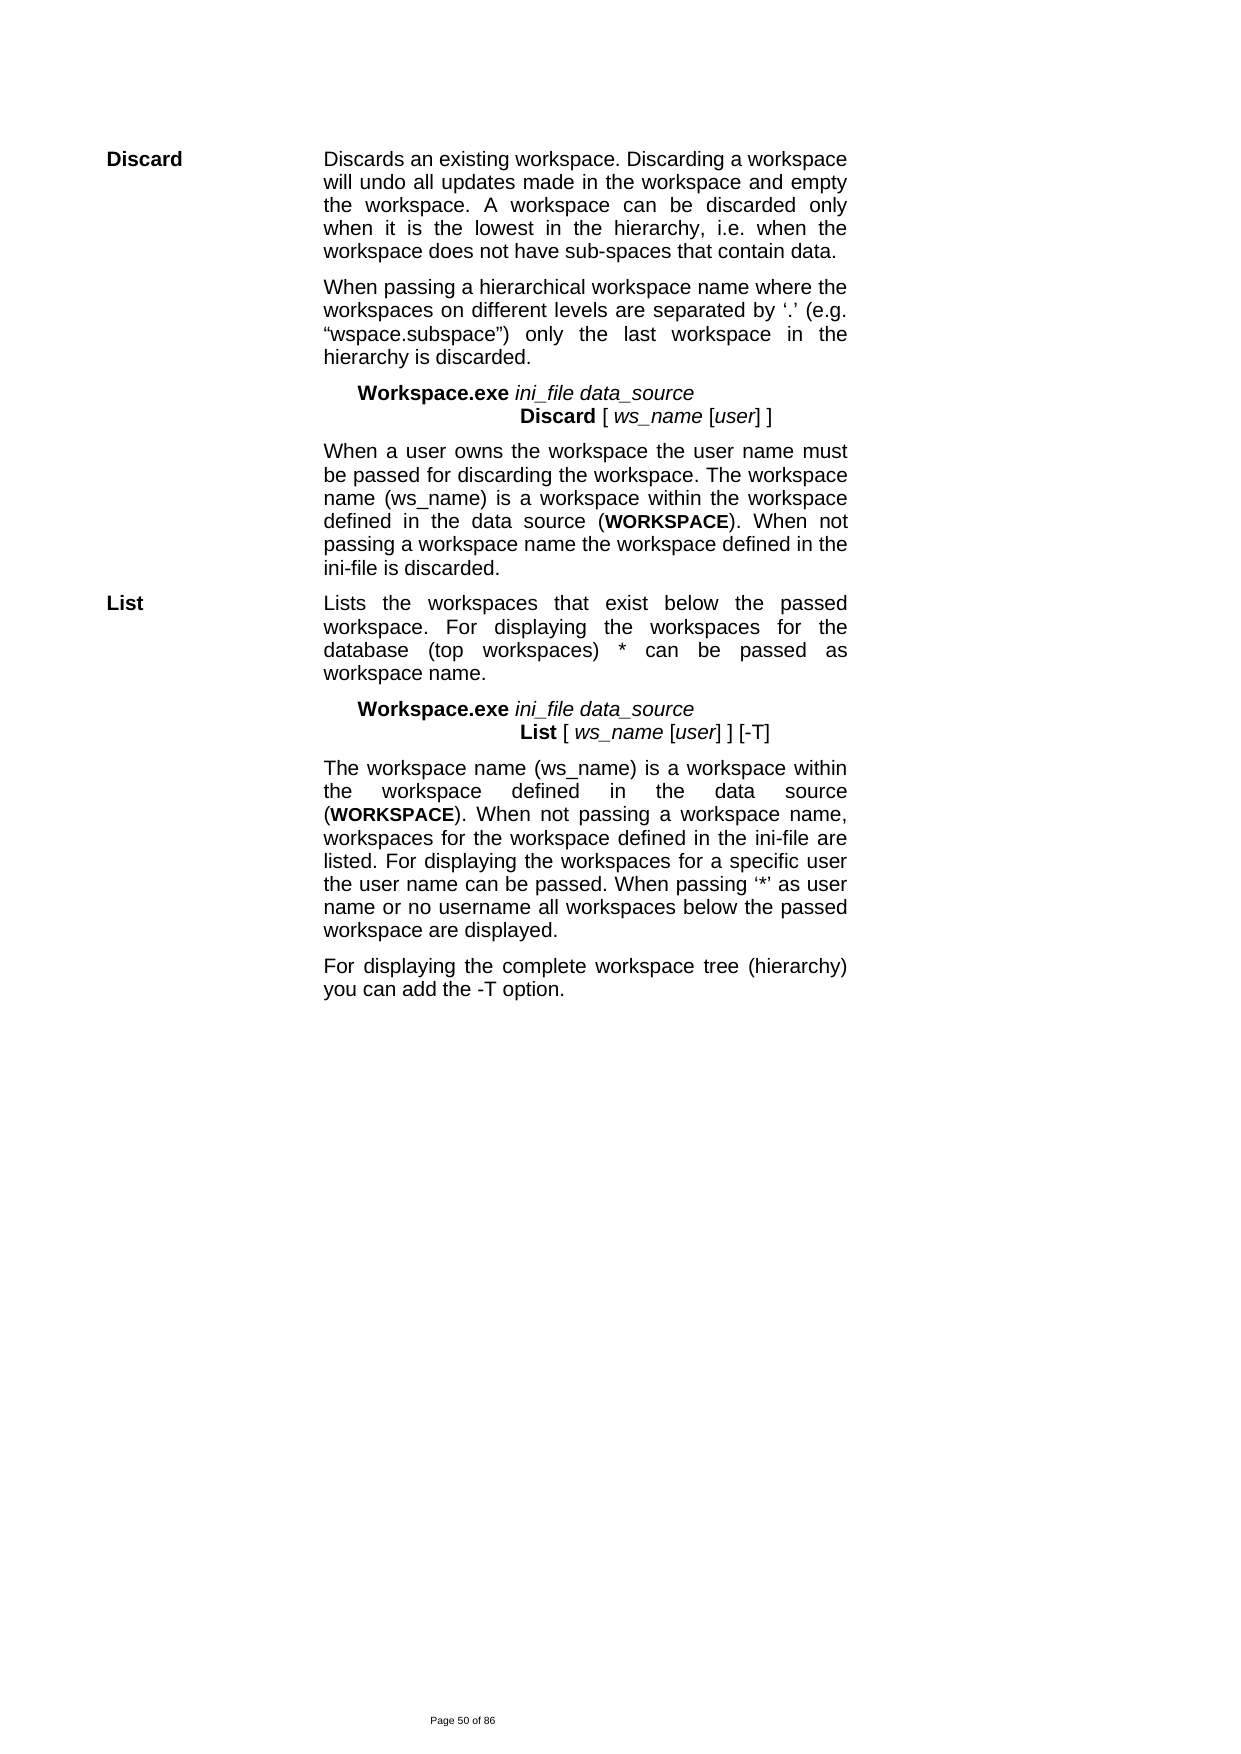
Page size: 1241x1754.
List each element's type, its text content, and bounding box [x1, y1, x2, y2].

table_cell List [95, 592, 312, 1014]
table_cell Discards an existing workspace. Discarding a workspace will undo all updates made in the workspace and empty the workspace. A workspace can be discarded only when it is the lowest in the hierarchy, i.e. when the workspace does not have sub-spaces that contain data. When passing a hierarchical workspace name where the workspaces on different levels are separated by ‘.’ (e.g. “wspace.subspace”) only the last workspace in the hierarchy is discarded. Workspace.exe ini_file data_source Discard [ ws_name [user] ] When a user owns the workspace the user name must be passed for discarding the workspace. The workspace name (ws_name) is a workspace within the workspace defined in the data source (WORKSPACE). When not passing a workspace name the workspace defined in the ini-file is discarded. [312, 147, 859, 592]
table_cell Discard [95, 147, 312, 592]
table_cell Lists the workspaces that exist below the passed workspace. For displaying the workspaces for the database (top workspaces) * can be passed as workspace name. Workspace.exe ini_file data_source List [ ws_name [user] ] [-T] The workspace name (ws_name) is a workspace within the workspace defined in the data source (WORKSPACE). When not passing a workspace name, workspaces for the workspace defined in the ini-file are listed. For displaying the workspaces for a specific user the user name can be passed. When passing ‘*’ as user name or no username all workspaces below the passed workspace are displayed. For displaying the complete workspace tree (hierarchy) you can add the -T option. [312, 592, 859, 1014]
